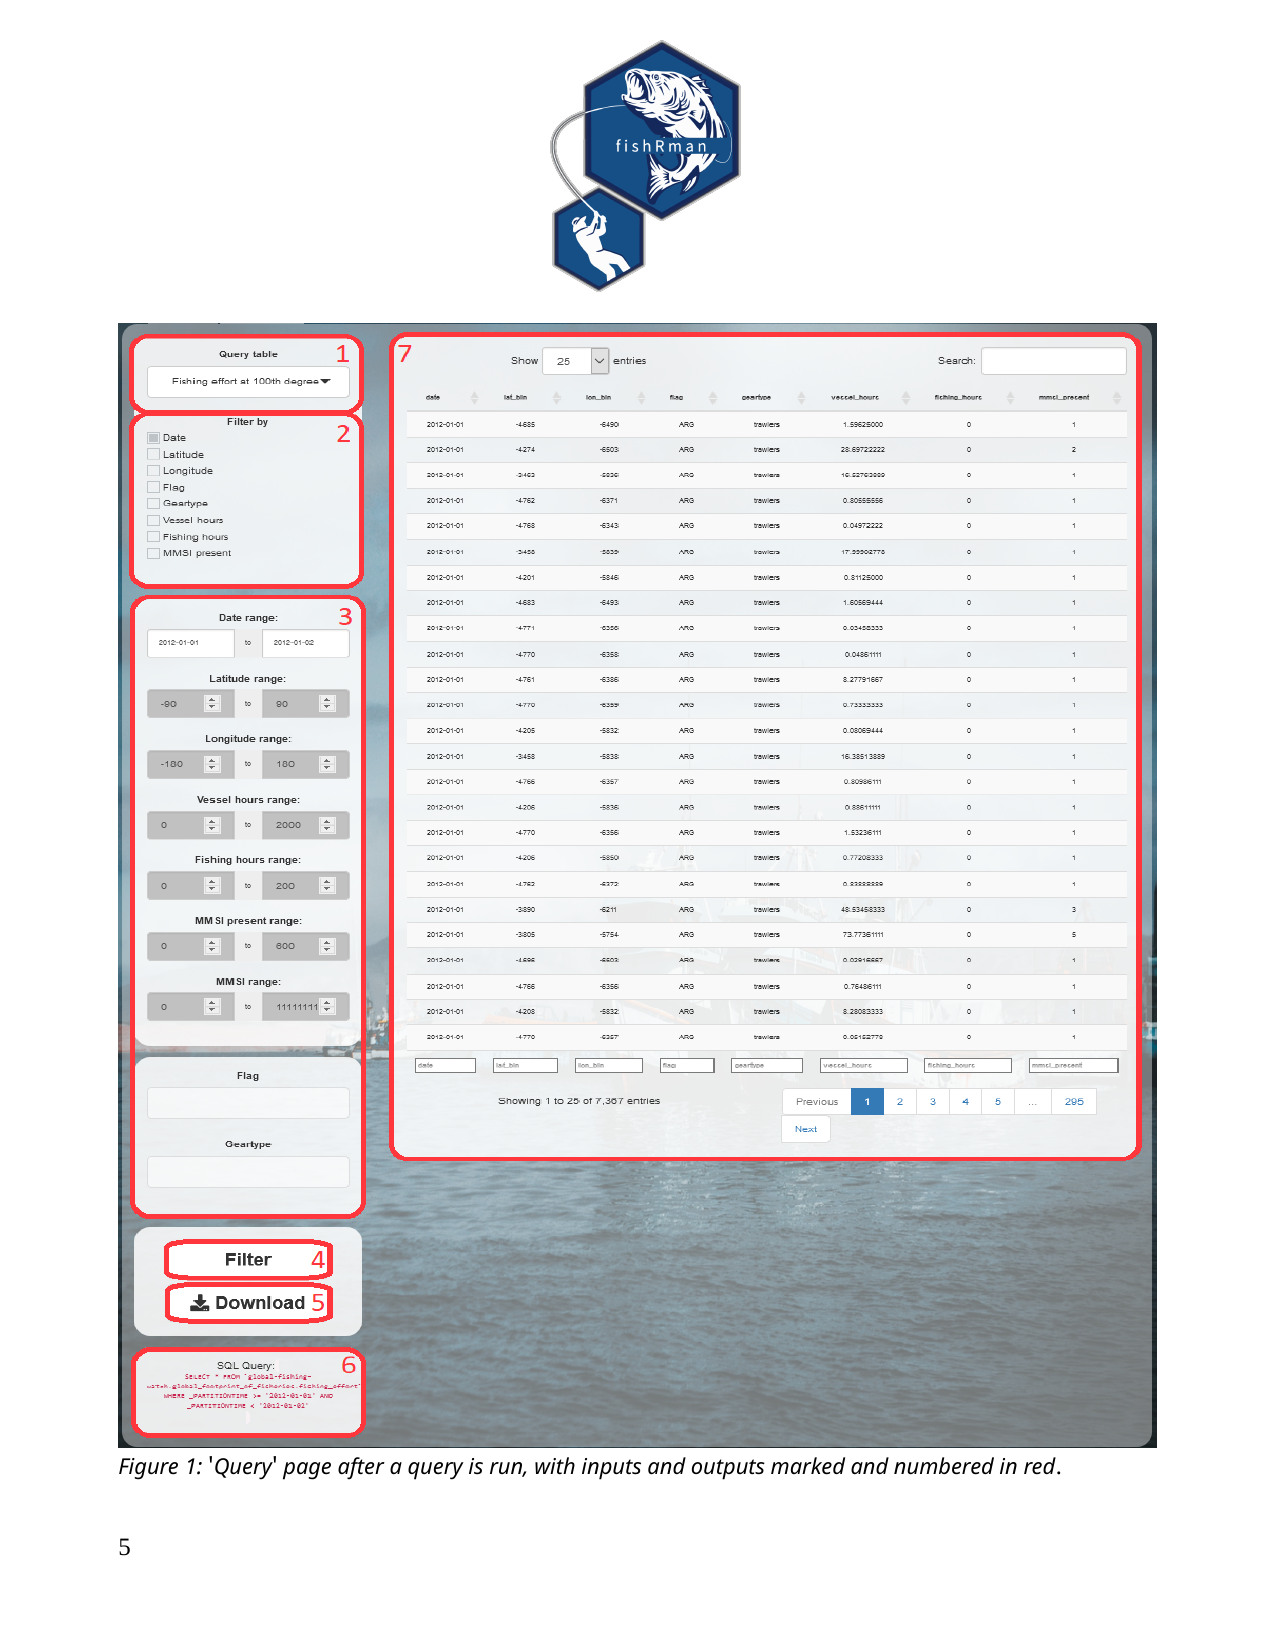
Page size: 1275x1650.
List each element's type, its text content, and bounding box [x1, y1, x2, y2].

picture [510, 38, 765, 293]
text Figure 1: 'Query' page after a query is run, with inputs and outputs marked and numbered in red. [118, 1448, 1157, 1481]
picture [118, 323, 1157, 1448]
